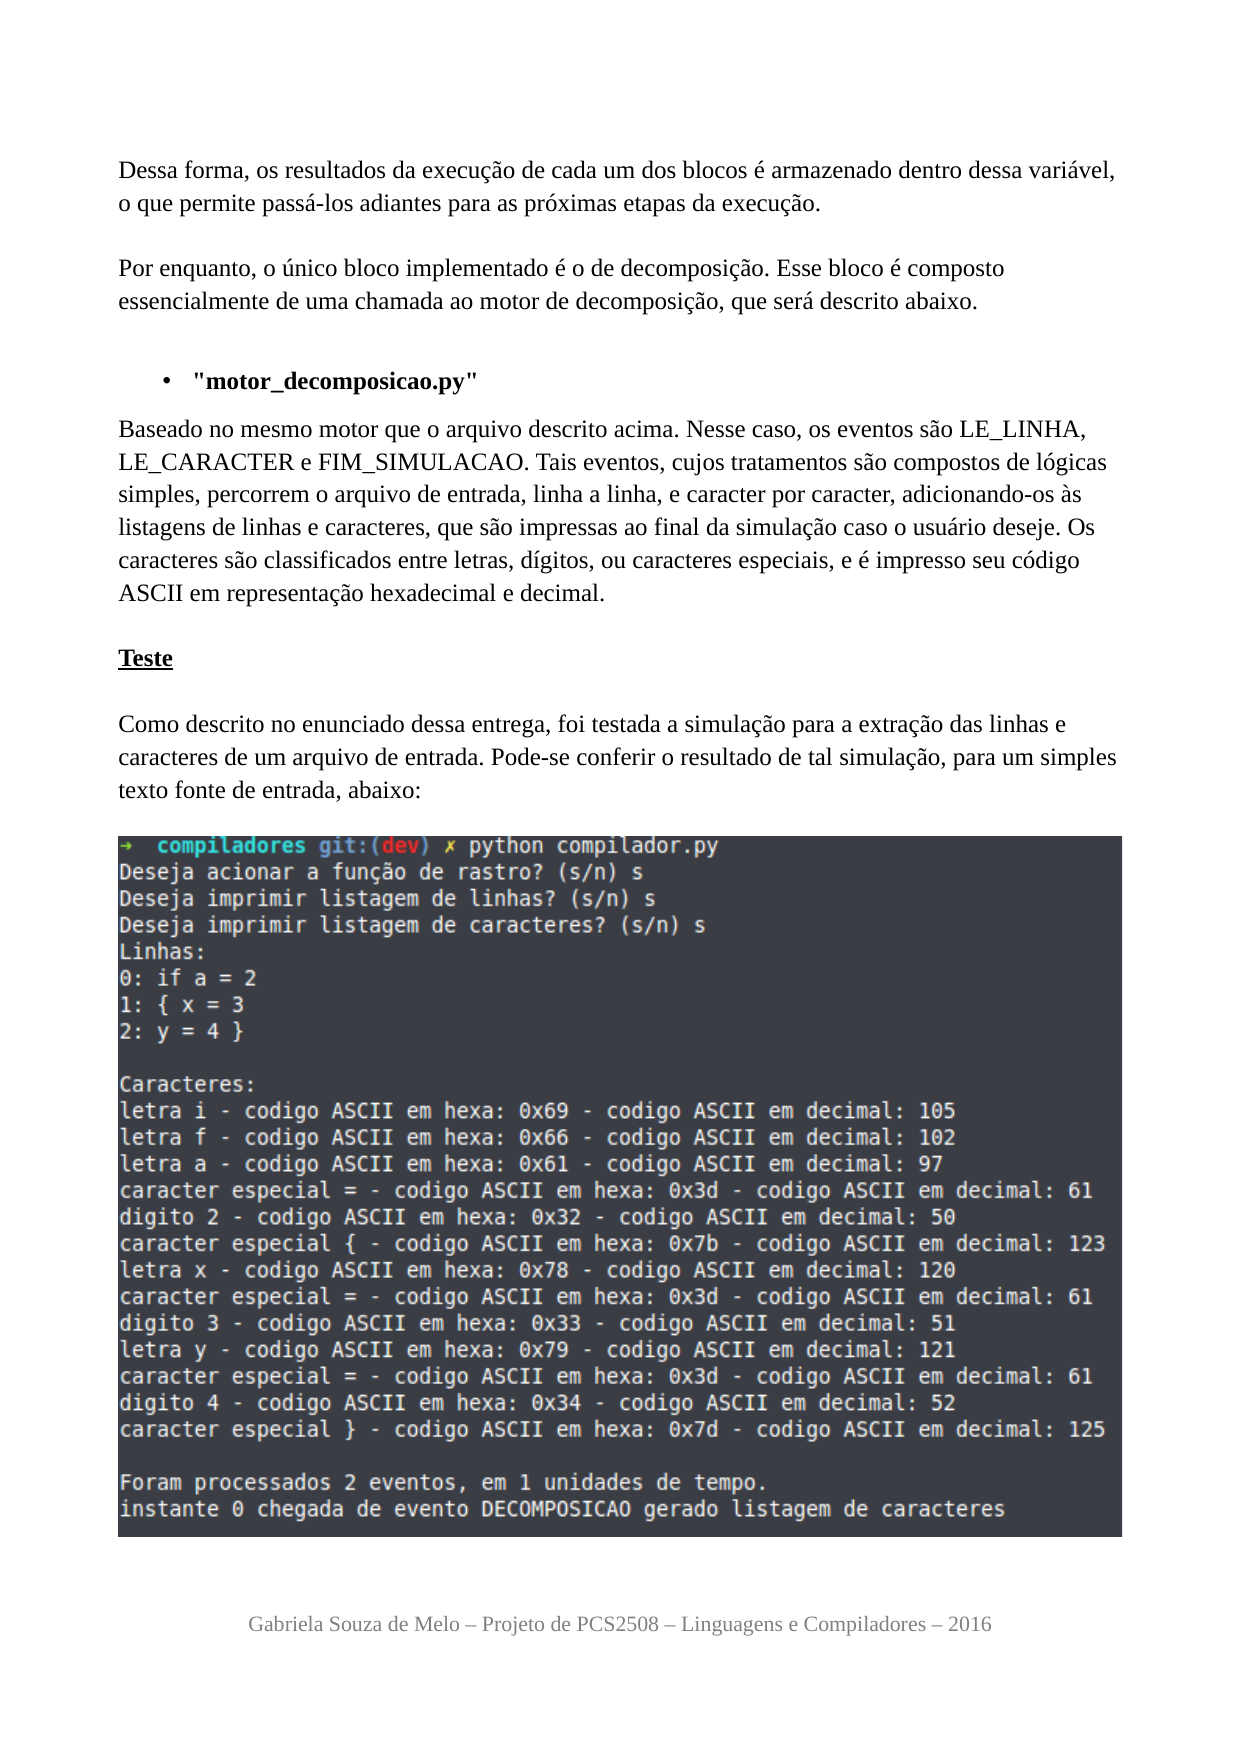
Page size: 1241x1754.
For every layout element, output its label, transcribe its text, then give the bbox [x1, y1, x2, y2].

text Por enquanto, o único bloco implementado é o de decomposição. Esse bloco é composto essencialmente de uma chamada ao motor de decomposição, que será descrito abaixo. [118, 249, 1122, 315]
text Como descrito no enunciado dessa entrega, foi testada a simulação para a extração das linhas e caracteres de um arquivo de entrada. Pode-se conferir o resultado de tal simulação, para um simples texto fonte de entrada, abaixo: [118, 705, 1122, 803]
text Teste [118, 639, 1122, 672]
list "motor_decomposicao.py" [162, 362, 1122, 395]
text Baseado no mesmo motor que o arquivo descrito acima. Nesse caso, os eventos são LE_LINHA, LE_CARACTER e FIM_SIMULACAO. Tais eventos, cujos tratamentos são compostos de lógicas simples, percorrem o arquivo de entrada, linha a linha, e caracter por caracter, adicionando-os às listagens de linhas e caracteres, que são impressas ao final da simulação caso o usuário deseje. Os caracteres são classificados entre letras, dígitos, ou caracteres especiais, e é impresso seu código ASCII em representação hexadecimal e decimal. [118, 410, 1122, 607]
picture [118, 836, 1123, 1537]
text Dessa forma, os resultados da execução de cada um dos blocos é armazenado dentro dessa variável, o que permite passá-los adiantes para as próximas etapas da execução. [118, 151, 1122, 217]
